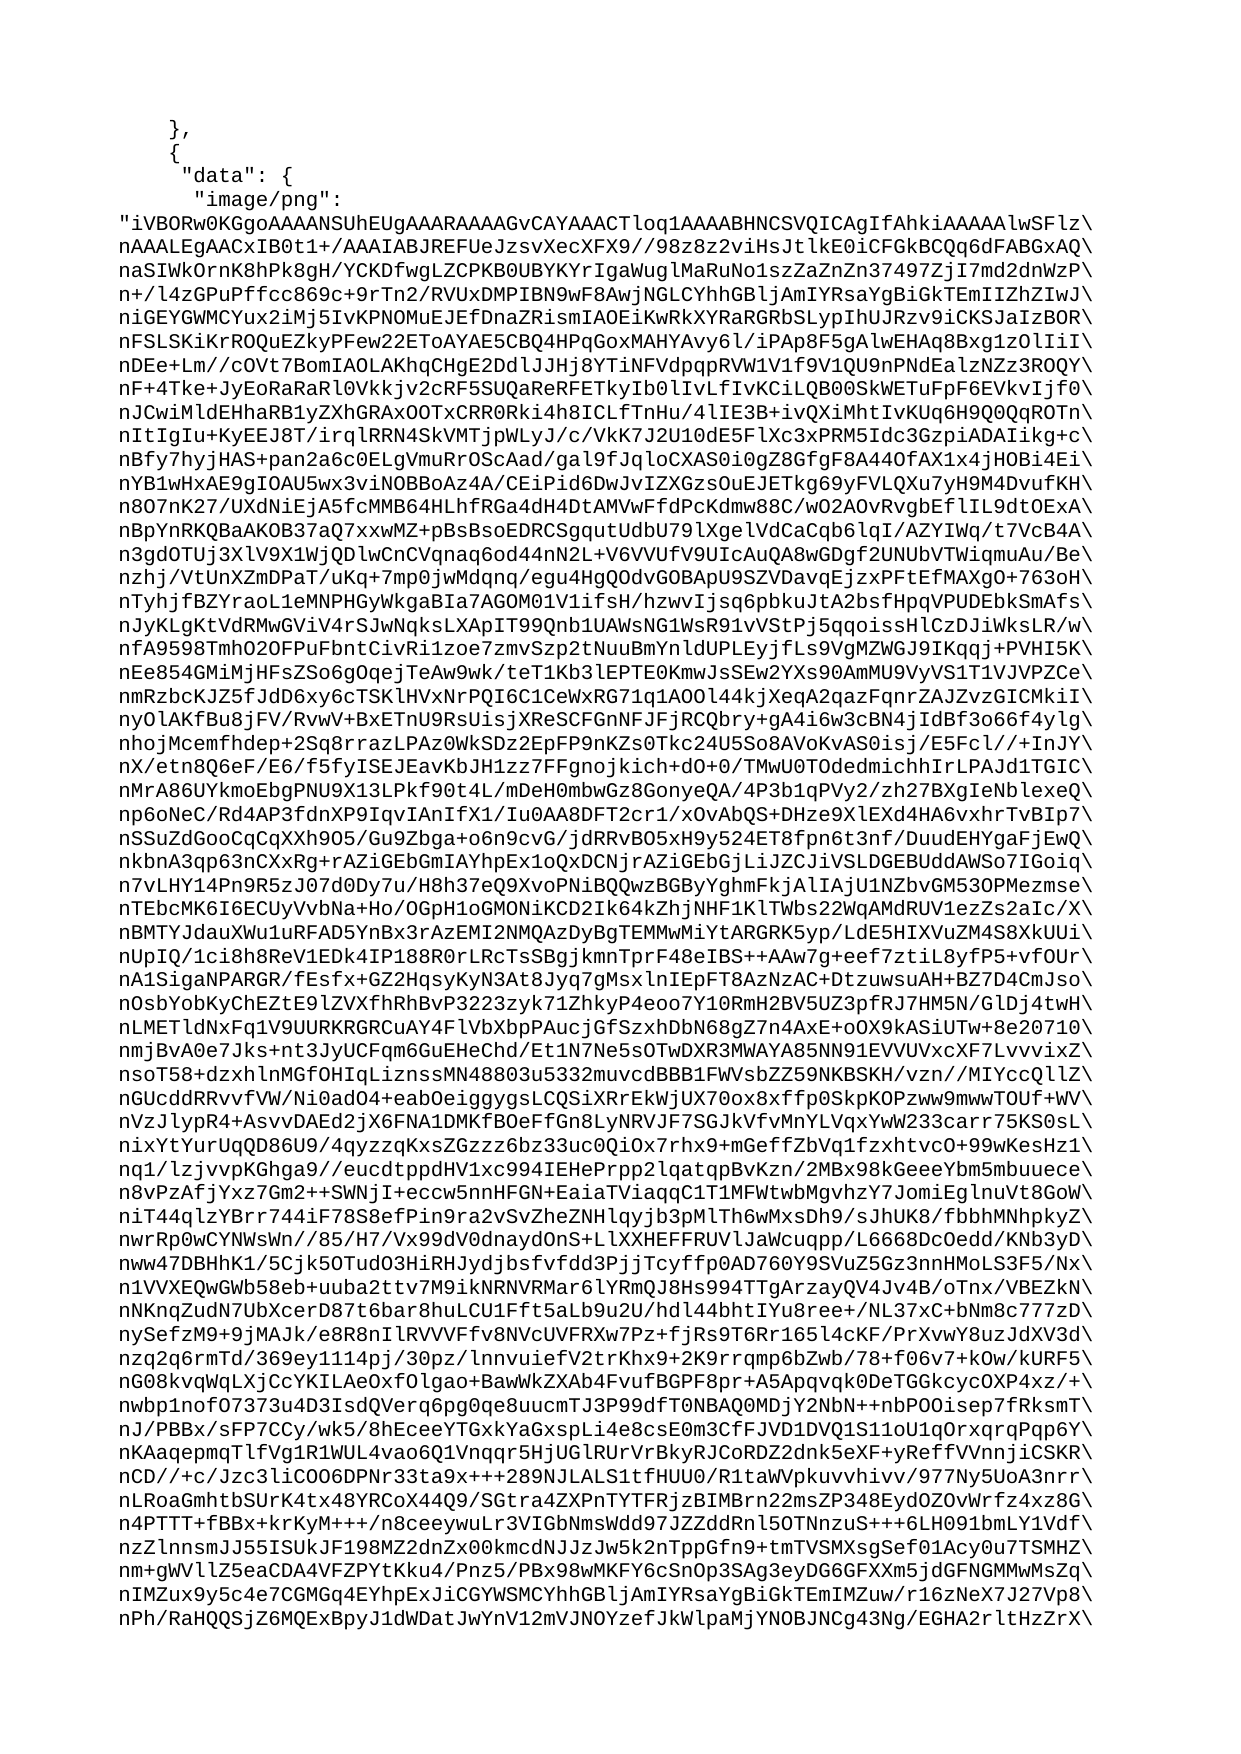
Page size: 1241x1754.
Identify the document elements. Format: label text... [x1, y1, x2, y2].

text "image/png": "iVBORw0KGgoAAAANSUhEUgAAARAAAAGvCAYAAACTloq1AAAABHNCSVQICAgIfAhkiAAAAAlwSFlz\nAAALEgAACxIB0t1+/AAAIABJREFUeJzsvXecXFX9//98z8z2viHsJtlkE0iCFGkBCQq6dFABGxAQ\naSIWkOrnK8hPk8gH/YCKDfwgLZCPKB0UBYKYrIgaWuglMaRuNo1szZaZnZn37497ZjI7md2dnWzP\n+/l4zGPuPffcc869c+9rTn2/RVUxDMPIBN9wF8AwjNGLCYhhGBljAmIYRsaYgBiGkTEmIIZhZIwJ\niGEYGWMCYux2iMj5IvKPNOMuEJEfDnaZRismIAOEiKwRkXYRaRGRbSLypIhUJRzv9iCKSJaIzBOR\nFSLSKiKrROQuEZkyPFew22EToAYAE5CBQ4HPqGoxMAHYAvy6l/iPAp8F5gAlwEHAq8Bxg1zOlIiI\nDEe+Lm//cOVt7BomIAOLAKhqCHgE2DdlJJHj8YTiNFVdpqpRVW1V1f9V1QU9nPNdEalzNZz3ROQY\nF+4Tke+JyEoRaRaRl0Vkkjv2cRF5SUQaReRFETkyIb0lIvLfIvKCiLQB00SkWETuFpF6EVkvIjf0\nJCwiMldEHhaRB1yZXhGRAxOOTxCRR0Rki4h8ICLfTnHu/4lIE3B+ivQXiMhtIvKUq6H9Q0QqROTn\nItIgIu+KyEEJ8T/irqlRRN4SkVMTjpWLyJ/c/VkK7J2U10dE5FlXc3xPRM5Idc3GzpiADAIikg+c\nBfy7hyjHAS+pan2a6c0ELgVmuRrOScAad/gal9fJqloCXAS0i0gZ8GfgF8A44OfAX1x4jHOBi4Ei\nYB1wHxAE9gIOAU5wx3viNOBBoAz4A/CEiPid6DwJvIZXGzsOuEJETkg69yFVLQXu7yH9M4DvufKH\n8O7nK27/UXdNiEjA5fcMMB64HLhfRGa4dH4DtAMVwFfdPcKdmw88C/wO2AOvRvgbEflIL9dtOExA\nBpYnRKQBaAKOB37aQ7xxwMZ+pBsBsoEDRCSgqutUdbU79lXgelVdCaCqb6lqI/AZYIWq/t7VcB4A\n3gdOTUj3XlV9X1WjQDlwCnCVqnaq6od44nN2L+V6VVUfV9UIcAuQA8wGDgf2UNUbVTWiqmuAu/Be\nzhj/VtUnXZmDPaT/uKq+7mp0jwMdqnq/egu4HgQOdvGOBApU9SZVDavqEjzxPFtEfMAXgO+763oH\nTyhjfBZYraoL1eMNPHGyWkgaBIa7AGOM01V1ifsH/hzwvIjsq6pbkuJtA2bsfHpqVPUDEbkSmAfs\nJyKLgKtVdRMwGViV4rSJwNqksLXApIT99Qnb1UAWsNG1WsR91vVStPj5qqoissHlCzDJiWksLR/w\nfA9598TmhO2OFPuFbntCivRi1zoe7zmvSzp2tNuuBmYnldUPLEyjfLs9VgMZWGJ9IKqqj+PVHI5K\nEe854GMiMjHFsZSo6gOqejTeAw9wk/teT1Kb3lEPTE0KmwJsSEw2YXs90AmMU9VyVS1T1VJVPZCe\nmRzbcKJZ5fJdD6xy6cTSKlHVxNrPQI6C1CeWxRG71q1AOOl44kjXeqA2qazFqnrZAJZvzGICMkiI\nyOlAKfBu8jFV/RvwV+BxETnU9RsUisjXReSCFGnNFJFjRCQbry+gA4i6w3cBN4jIdBf3o66f4ylg\nhojMcemfhdep+2Sq8rrazLPAz0WkSDz2EpFP9nKZs0Tkc24U5So8AVoKvAS0isj/E5Fcl//+InJY\nX/etn8Q6eF/E6/f5fyISEJEavKbJH1zz7FFgnojkich+dO+0/TMwU0TOdedmichhIrLPAJd1TGIC\nMrA86UYkmoEbgPNU9X13LPkf90t4L/mDeH0mbwGz8GonyeQA/4P3b1qPVy2/zh27BXgIeNblexeQ\np6oNeC/Rd4AP3fdnXP9IqvIAnIfX1/Iu0AA8DFT2cr1/xOvAbQS+DHze9XlEXd4HA6vxhrTvBIp7\nSSuZdGooCqCqXXh9O5/Gu9Zbga+o6n9cvG/jdRRvBO5xH9y524ET8fpn6t3nf/DuudEHYgaFjEwQ\nkbnA3qp63nCXxRg+rAZiGEbGmIAYhpEx1oQxDCNjrAZiGEbGjLiJZCJiVSLDGEBUddAWSo7IGoiq\n7vLHY14Pn9R5zJ07d0Dy7u/H8h37eQ9XvoPNiBQQwzBGByYghmFkjAlIAjU1NZbvGM53OPMezmse\nTEbcMK6I6ECUyVvbNa+Ho/OGpH1oGMONiKCD2Ik64kZhjNHF1KlTWbs22WqAMdRUV1ezZs2aIc/X\nBMTYJdauXWu1uRFAD5YnBx3rAzEMI2NMQAzDyBgTEMMwMiYtARGRK5yp/LdE5HIXVuZM4S8XkUUi\nUpIQ/1ci8h8ReV1EDk4IP188R0rLRcTsSBgjkmnTprF48eIBS++AAw7g+eef7ztiL8yfP5+vfOUr\nA1SigaNPARGR/fEsfx+GZ2HqsyKyN3At8Jyq7gMsxlnIEpFT8AzNzAC+DtzuwsuAH+BZ7D4CmJso\nOsbYobKyChEZtE9lZVXfhRhBvP3223zyk71ZhkyP4eoo7Y10RmH2BV5UZ3pfRJ7HM5N/GlDj4twH\nLMETldNxFq1V9UURKRGRCuAY4FlVbXbpPAucjGfSzxhDbN68gZ7n4AxE+oOX9kASiUTw+8e20710\nmjBvA0e7Jks+nt3JyUCFqm6GuEHeChd/Et1N7Ne5sOTwDXR3MWAYA85NN91EVVUVxcXF7LvvvixZ\nsoT58+dzxhlnMGfOHIqLiznssMN48803u5332muvcdBBB1FWVsbZZ59NKBSKH/vzn//MIYccQllZ\nGUcddRRvvfVW/Ni0adO4+eabOeiggygsLCQSiXRrEkWjUX70ox8xffp0SkpKOPzww9mwwTOUf+WV\nVzJlypR4+AsvvDAEd2jX6FNA1DMKfBOeFfGn8LyNRVJF7SGJkVfvMnYLVqxYwW233carr75KS0sL\nixYtYurUqQD86U9/4qyzzqKxsZGzzz6bz33uc0QiOx7rhx9+mGeffZbVq1fzxhtvcO+99wKesHz1\nq1/lzjvvpKGhga9//eucdtppdHV1xc994IEHePrpp2lqatqpBvKzn/2MBx98kGeeeYbm5mbuuece\n8vPzAfjYxz7Gm2++SWNjI+eccw5nnHFGN+EaiaTViaqqC1T1MFWtwbMgvhzY7JomiEglnuVt8GoW\niT44qlzYBrr744iF78S8efPin9ra2vSvZheZNHlqyjb3pMlTh6wMxsDh9/sJhUK8/fbbhMNhpkyZ\nwrRp0wCYNWsWn//85/H7/Vx99dV0dnaydOnS+LlXXHEFFRUVlJaWcuqpp/L6668DcOedd/KNb3yD\nww47DBHhK1/5Cjk5OTudO3HiRHJydjbsfvfdd3PjjTcyffp0AD760Y9SVuZ5Gz3nnHMoLS3F5/Nx\n1VVXEQwGWb58eb+uuba2ttv7M9ikNRNVRMar6lYRmQJ8Hs994TTgArzayQV4Jv4B/oTnx/VBEZkN\nNKnqZudN7UbXcerD87t6bar8huLCU1Fft5aLb9u2U/hdl44bhtIYu8ree+/NL37xC+bNm8c777zD\nySefzM9+9jMAJk/e8R8nIlRVVVFfv8NVcUVFRXw7Pz+fjRs9T6Rr165l4cKF/PrXvwY8uzJdXV3d\nzq2q6rmTd/369ey1114pj/30pz/lnnvuiefV2trKhx9+2K9rrqmp6bZwb/78+f06v7+kOw/kURF5\nG08kvqWqLXjCcYKILAeOxfOlgao+BawWkZXAb4FvufBGPF8pr+A5Apqvqk0DeTGGkcycOXP4xz/+\nwbp1nofO7373u4D3IsdQVerq6pg0qe8uucmTJ3P99dfT0NBAQ0MDjY2NbN++nbPOOisep7fRksmT\nJ/PBBx/sFP7CCy/wk5/8hEceeYTGxkYaGxspLi4e8csE0m3CfFJVD1DVQ1S11oU1qOrxqrqPqp6Y\nKAaqepmqTlfVg1R1WUL4vao6Q1Vnqqr5HjUGlRUrVrBkyRJCoRDZ2dnk5eXF+yReffVVnnjiCSKR\nCD//+c/Jzc3liCOO6DPNr33ta9x+++289NJLALS1tfHUU0/R1taWVpkuvvhivv/977Ny5UoA3nrr\nLRoaGmhtbSUrK4tx48YRCoX44Q9/SGtra4ZXPnTYTFRjzBIMBrn22msZP348EydOZOvWrfz4xz8G\n4PTTT+fBBx+krKyM+++/n8ceeywuLr3VIGbNmsWdd97JZZddRnl5OTNnzuS+++6LH091bmLY1Vdf\nzZlnnsmJJ55ISUkJF198MZ2dnZx00kmcdNJJzJw5k2nTppGfn9+tmTVSMXsgSef01Acy0u7TSMHZ\nm+gWVllZ5eaCDA4VFZPYtKku4/Pnz5/PBx98wMKFY6cSnOp3SAg3eyDG6GFXXm5jdGFNGMMwMsZq\nIMZux9y5c4e7CGMGq4EYhpExJiCGYWSMCYhhGBljAmIYRsaYgBiGkTEmIMZuw/r16zNeX7J27Vp8\nPh/RaHQQSjZ6MQExBpyJ1dWDatJwYnV12mVJNOYzefJkWlpaMjYNOBJNCg43Ng/EGHA2rltHzZrX\ [118, 189, 1122, 1631]
text }, [118, 118, 1122, 142]
text "data": { [118, 165, 1122, 189]
text { [118, 142, 1122, 165]
